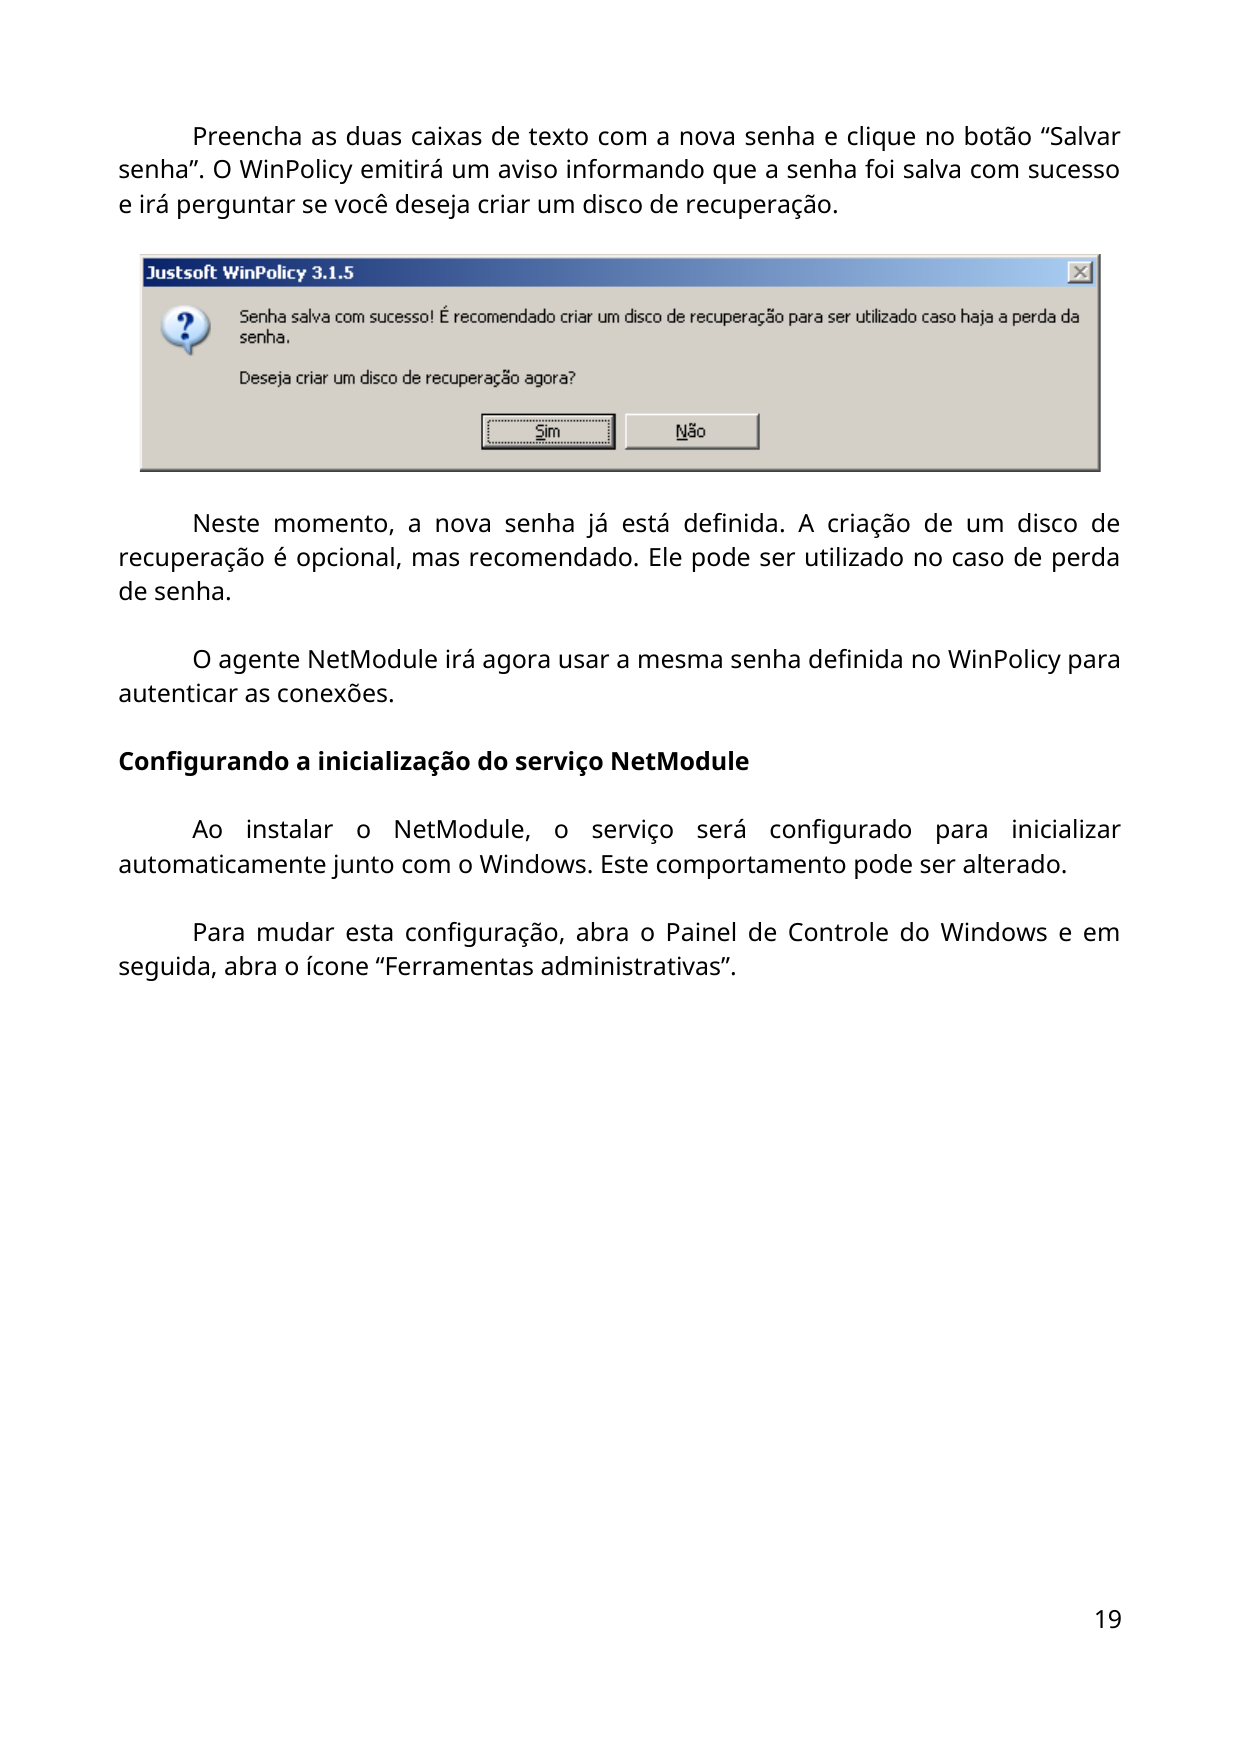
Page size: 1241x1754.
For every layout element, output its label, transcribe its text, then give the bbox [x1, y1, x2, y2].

picture [139, 254, 1101, 472]
text Neste momento, a nova senha já está definida. A criação de um disco de recuperação é opcional, mas recomendado. Ele pode ser utilizado no caso de perda de senha. [118, 506, 1122, 608]
text Para mudar esta configuração, abra o Painel de Controle do Windows e em seguida, abra o ícone “Ferramentas administrativas”. [118, 914, 1122, 982]
text Preencha as duas caixas de texto com a nova senha e clique no botão “Salvar senha”. O WinPolicy emitirá um aviso informando que a senha foi salva com sucesso e irá perguntar se você deseja criar um disco de recuperação. [118, 118, 1122, 220]
text O agente NetModule irá agora usar a mesma senha definida no WinPolicy para autenticar as conexões. [118, 642, 1122, 710]
text Ao instalar o NetModule, o serviço será configurado para inicializar automaticamente junto com o Windows. Este comportamento pode ser alterado. [118, 812, 1122, 880]
text Configurando a inicialização do serviço NetModule [118, 744, 1122, 778]
